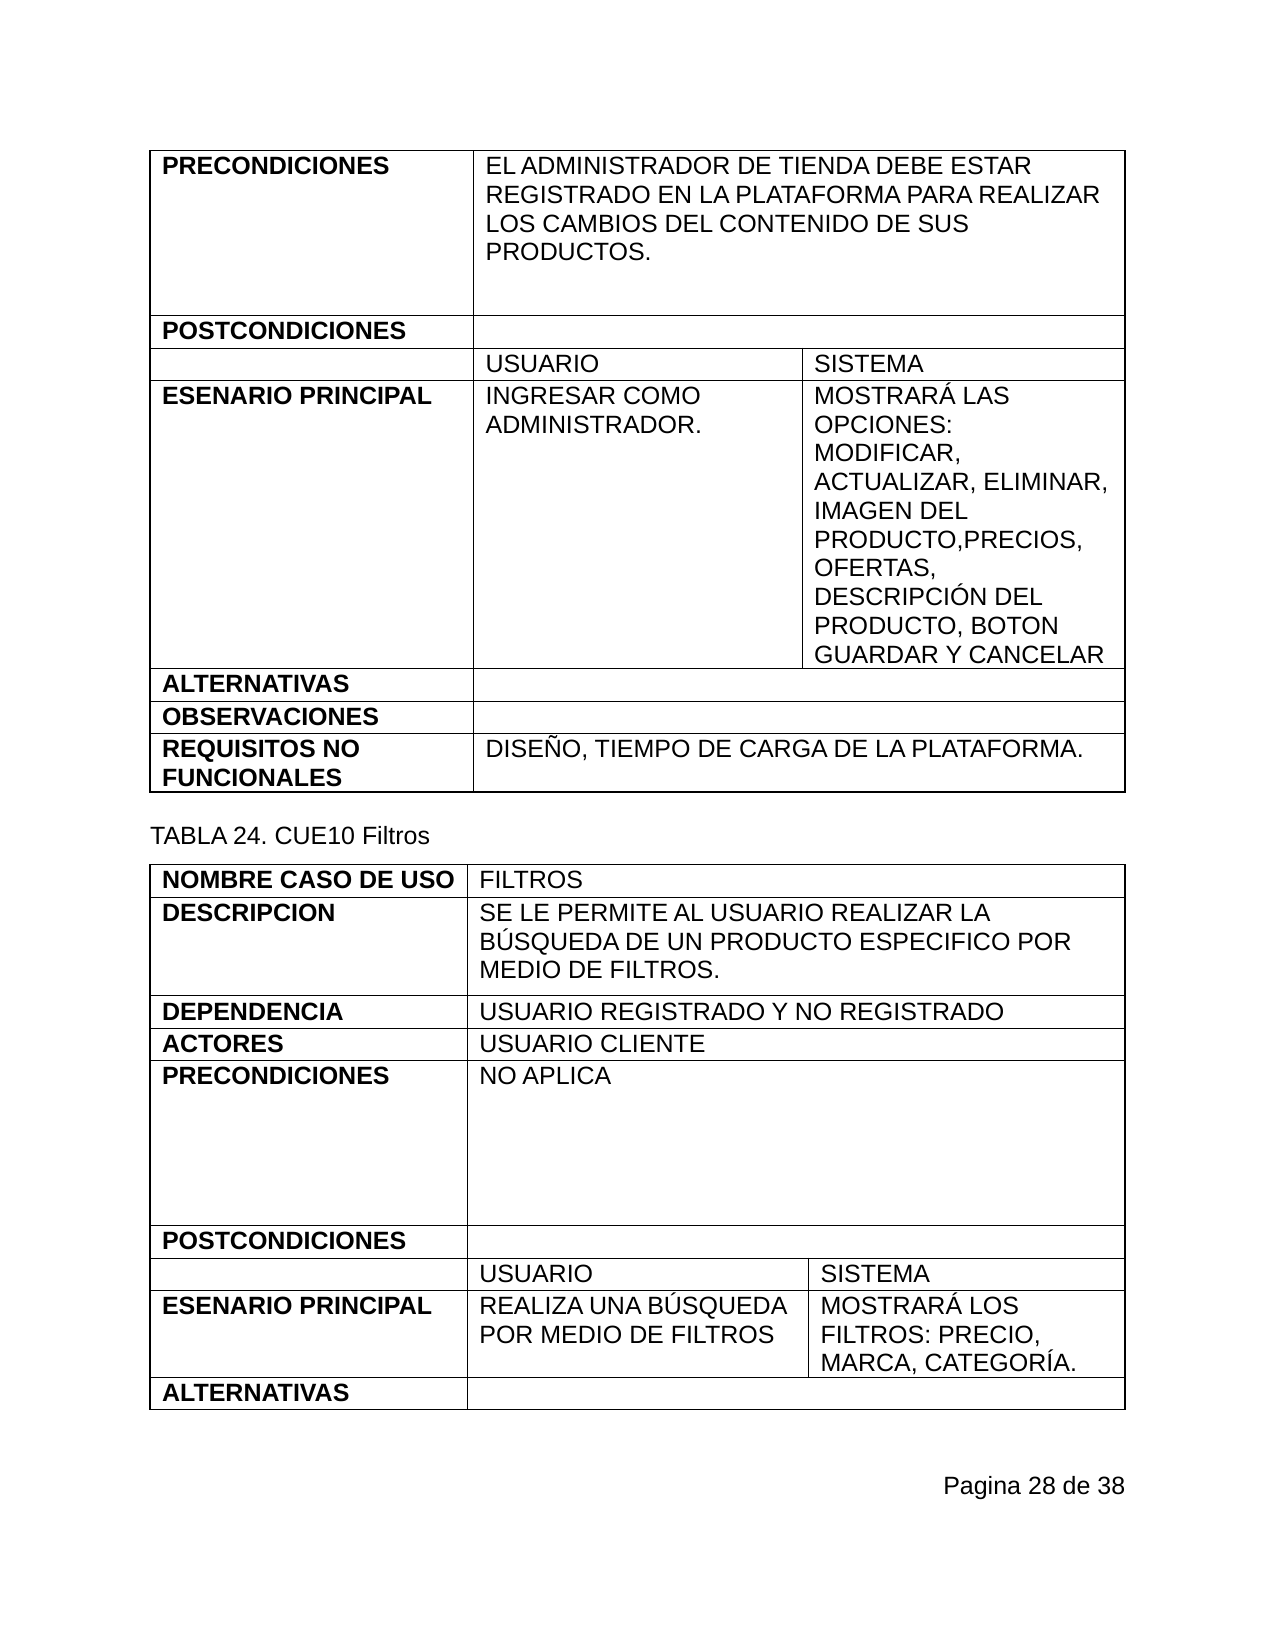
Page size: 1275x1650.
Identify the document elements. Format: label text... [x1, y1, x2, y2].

table_cell INGRESAR COMO ADMINISTRADOR. [474, 381, 802, 668]
table_cell USUARIO [474, 349, 802, 380]
table_cell ACTORES [151, 1029, 467, 1060]
table_cell [468, 1226, 1124, 1257]
table_cell OBSERVACIONES [151, 702, 473, 733]
table_cell SISTEMA [809, 1259, 1124, 1290]
table_header FILTROS [468, 865, 1124, 897]
table_cell REALIZA UNA BÚSQUEDA POR MEDIO DE FILTROS [468, 1291, 808, 1377]
table_cell ESENARIO PRINCIPAL [151, 381, 473, 668]
table_cell USUARIO REGISTRADO Y NO REGISTRADO [468, 996, 1124, 1028]
table_cell ESENARIO PRINCIPAL [151, 1291, 467, 1377]
table_cell REQUISITOS NO FUNCIONALES [151, 734, 473, 791]
table_cell [151, 349, 473, 380]
table_cell PRECONDICIONES [151, 1061, 467, 1225]
table_cell NO APLICA [468, 1061, 1124, 1225]
table_cell EL ADMINISTRADOR DE TIENDA DEBE ESTAR REGISTRADO EN LA PLATAFORMA PARA REALIZAR LOS CAMBIOS DEL CONTENIDO DE SUS PRODUCTOS. [474, 151, 1124, 315]
table_cell [474, 669, 1124, 701]
table_cell [474, 316, 1124, 347]
table_cell POSTCONDICIONES [151, 316, 473, 347]
table_cell [474, 702, 1124, 733]
table_cell DISEÑO, TIEMPO DE CARGA DE LA PLATAFORMA. [474, 734, 1124, 791]
table_cell PRECONDICIONES [151, 151, 473, 315]
table_cell DESCRIPCION [151, 898, 467, 995]
table_cell ALTERNATIVAS [151, 1378, 467, 1409]
table_cell MOSTRARÁ LAS OPCIONES: MODIFICAR, ACTUALIZAR, ELIMINAR, IMAGEN DEL PRODUCTO,PRECIOS, OFERTAS, DESCRIPCIÓN DEL PRODUCTO, BOTON GUARDAR Y CANCELAR [803, 381, 1124, 668]
table_cell ALTERNATIVAS [151, 669, 473, 701]
table_cell [468, 1378, 1124, 1409]
table_cell POSTCONDICIONES [151, 1226, 467, 1257]
table_cell SE LE PERMITE AL USUARIO REALIZAR LA BÚSQUEDA DE UN PRODUCTO ESPECIFICO POR MEDIO DE FILTROS. [468, 898, 1124, 995]
table_cell SISTEMA [803, 349, 1124, 380]
table_cell MOSTRARÁ LOS FILTROS: PRECIO, MARCA, CATEGORÍA. [809, 1291, 1124, 1377]
table_cell DEPENDENCIA [151, 996, 467, 1028]
table_header NOMBRE CASO DE USO [151, 865, 467, 897]
table_cell USUARIO CLIENTE [468, 1029, 1124, 1060]
table_cell USUARIO [468, 1259, 808, 1290]
table_cell [151, 1259, 467, 1290]
subtitle TABLA 24. CUE10 Filtros [150, 821, 1125, 850]
